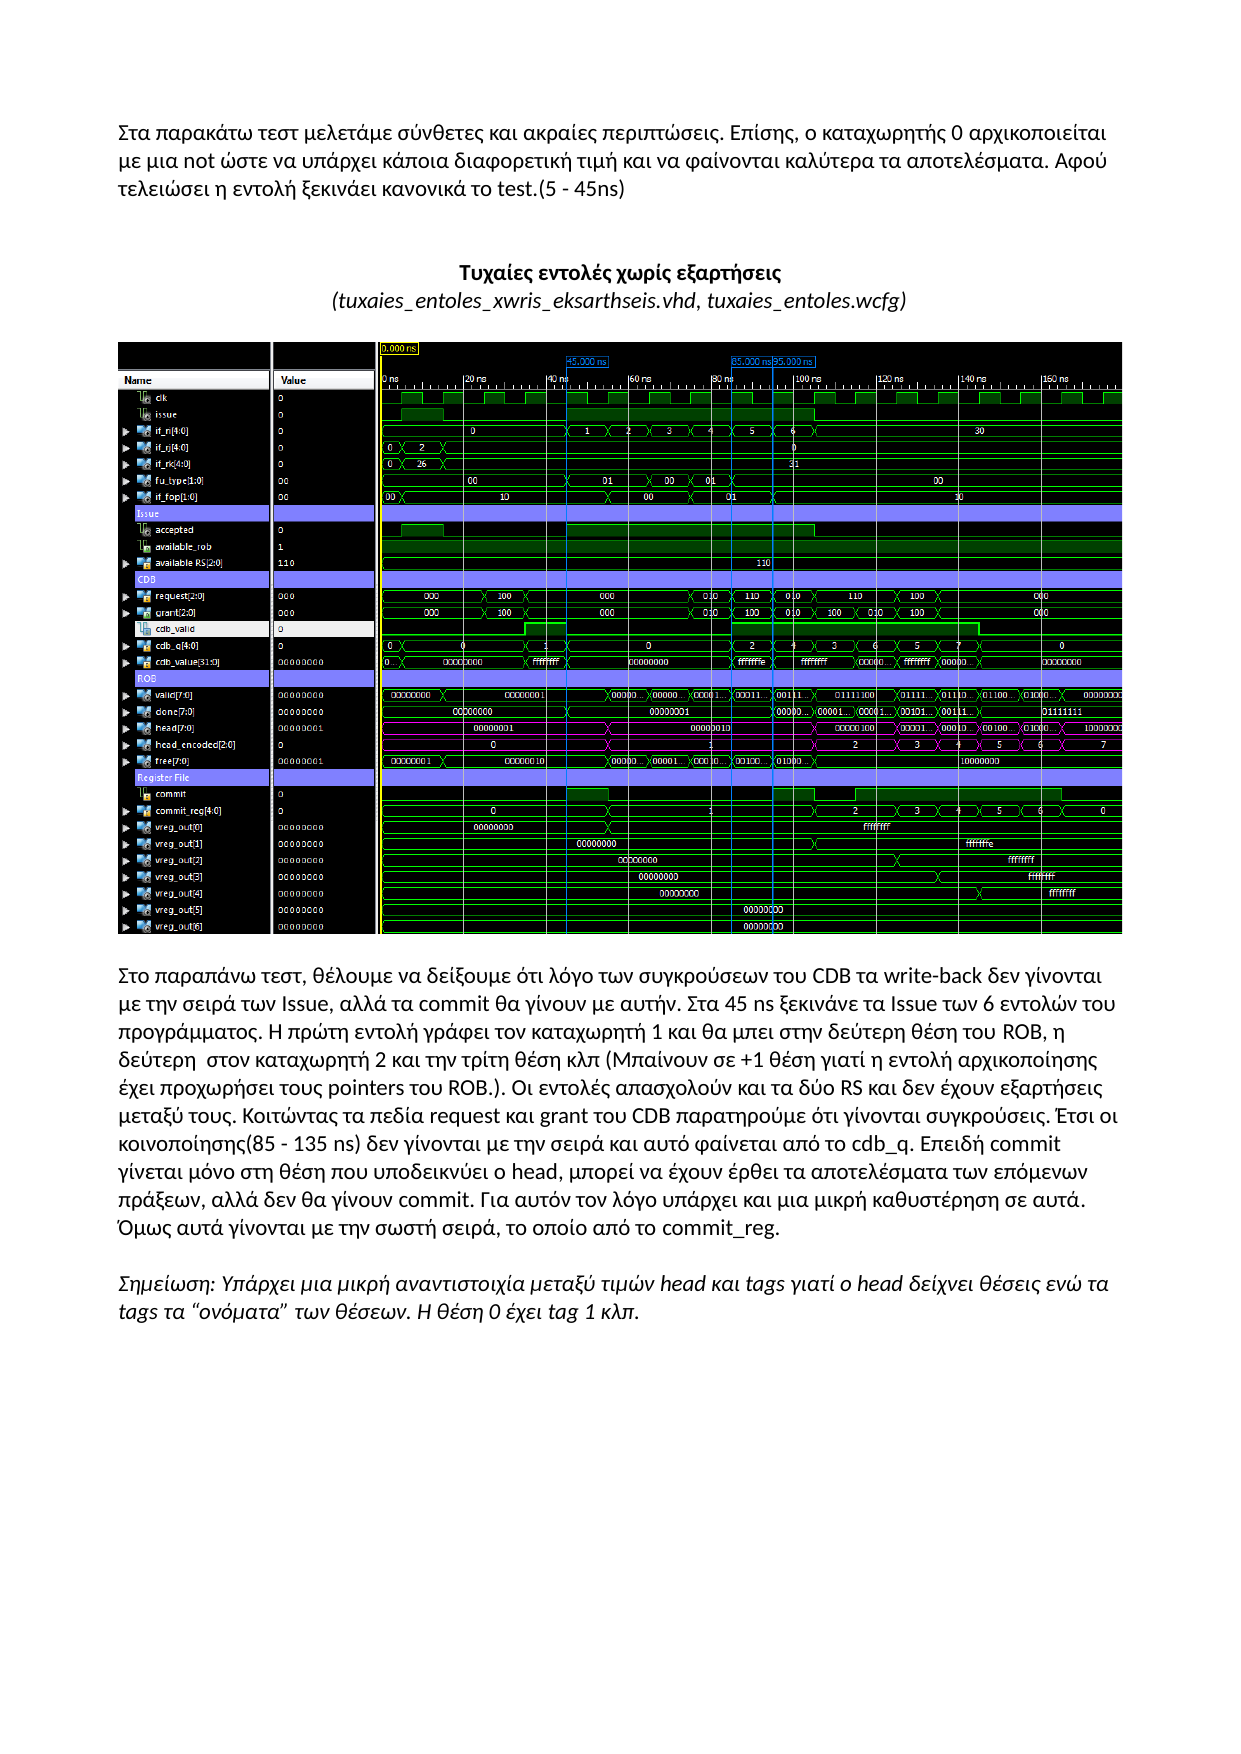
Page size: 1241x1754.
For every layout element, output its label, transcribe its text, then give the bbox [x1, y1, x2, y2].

text (tuxaies_entoles_xwris_eksarthseis.vhd, tuxaies_entoles.wcfg) [118, 286, 1122, 314]
text Στο παραπάνω τεστ, θέλουμε να δείξουμε ότι λόγο των συγκρούσεων του CDB τα write-back δεν γίνονται με την σειρά των Issue, αλλά τα commit θα γίνουν με αυτήν. Στα 45 ns ξεκινάνε τα Issue των 6 εντολών του προγράμματος. Η πρώτη εντολή γράφει τον καταχωρητή 1 και θα μπει στην δεύτερη θέση του ROB, η δεύτερη στον καταχωρητή 2 και την τρίτη θέση κλπ (Μπαίνουν σε +1 θέση γιατί η εντολή αρχικοποίησης έχει προχωρήσει τους pointers του ROB.). Οι εντολές απασχολούν και τα δύο RS και δεν έχουν εξαρτήσεις μεταξύ τους. Κοιτώντας τα πεδία request και grant του CDB παρατηρούμε ότι γίνονται συγκρούσεις. Έτσι οι κοινοποίησης(85 - 135 ns) δεν γίνονται με την σειρά και αυτό φαίνεται από το cdb_q. Επειδή commit γίνεται μόνο στη θέση που υποδεικνύει ο head, μπορεί να έχουν έρθει τα αποτελέσματα των επόμενων πράξεων, αλλά δεν θα γίνουν commit. Για αυτόν τον λόγο υπάρχει και μια μικρή καθυστέρηση σε αυτά. Όμως αυτά γίνονται με την σωστή σειρά, το οποίο από το commit_reg. [118, 961, 1122, 1241]
text Τυχαίες εντολές χωρίς εξαρτήσεις [118, 258, 1122, 286]
text Στα παρακάτω τεστ μελετάμε σύνθετες και ακραίες περιπτώσεις. Επίσης, ο καταχωρητής 0 αρχικοποιείται με μια not ώστε να υπάρχει κάποια διαφορετική τιμή και να φαίνονται καλύτερα τα αποτελέσματα. Αφού τελειώσει η εντολή ξεκινάει κανονικά το test.(5 - 45ns) [118, 118, 1122, 202]
text Σημείωση: Υπάρχει μια μικρή αναντιστοιχία μεταξύ τιμών head και tags γιατί ο head δείχνει θέσεις ενώ τα tags τα “ονόματα” των θέσεων. Η θέση 0 έχει tag 1 κλπ. [118, 1269, 1122, 1326]
picture [118, 342, 1123, 934]
